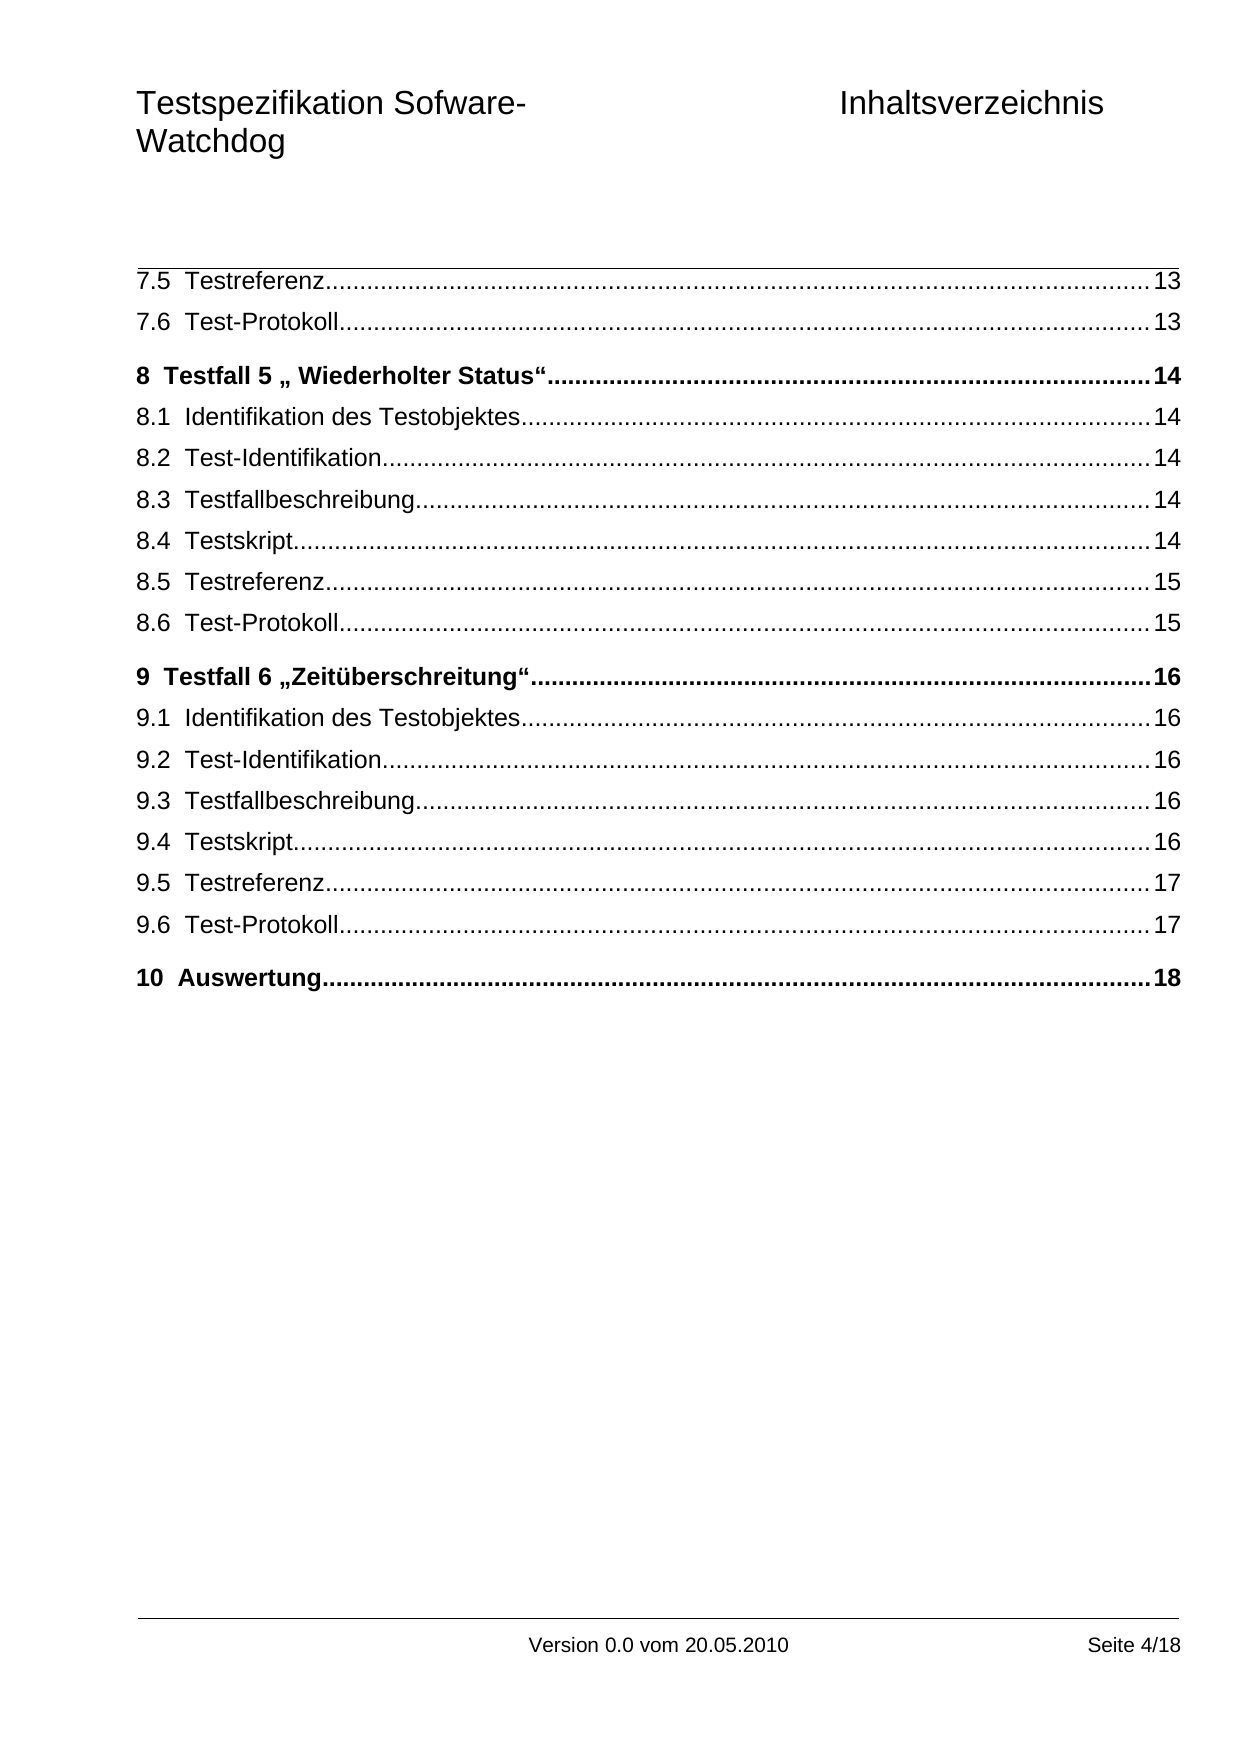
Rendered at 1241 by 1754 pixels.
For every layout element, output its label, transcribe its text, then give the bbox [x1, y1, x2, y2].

text 9.3 Testfallbeschreibung 16 [136, 786, 1181, 814]
text 8.3 Testfallbeschreibung 14 [136, 484, 1181, 513]
text 10 Auswertung 18 [136, 963, 1181, 992]
text 8.6 Test-Protokoll 15 [136, 608, 1181, 637]
text 7.5 Testreferenz 13 [136, 289, 1181, 294]
text 9.5 Testreferenz 17 [136, 868, 1181, 897]
text 9 Testfall 6 „Zeitüberschreitung“ 16 [136, 662, 1181, 691]
text 8.4 Testskript 14 [136, 526, 1181, 554]
text 8.2 Test-Identifikation 14 [136, 443, 1181, 472]
text 8 Testfall 5 „ Wiederholter Status“ 14 [136, 361, 1181, 389]
text 9.6 Test-Protokoll 17 [136, 909, 1181, 938]
text 8.1 Identifikation des Testobjektes 14 [136, 402, 1181, 431]
text 9.1 Identifikation des Testobjektes 16 [136, 703, 1181, 732]
text 9.2 Test-Identifikation 16 [136, 744, 1181, 773]
text 7.6 Test-Protokoll 13 [136, 307, 1181, 336]
text 9.4 Testskript 16 [136, 827, 1181, 856]
text 8.5 Testreferenz 15 [136, 567, 1181, 596]
